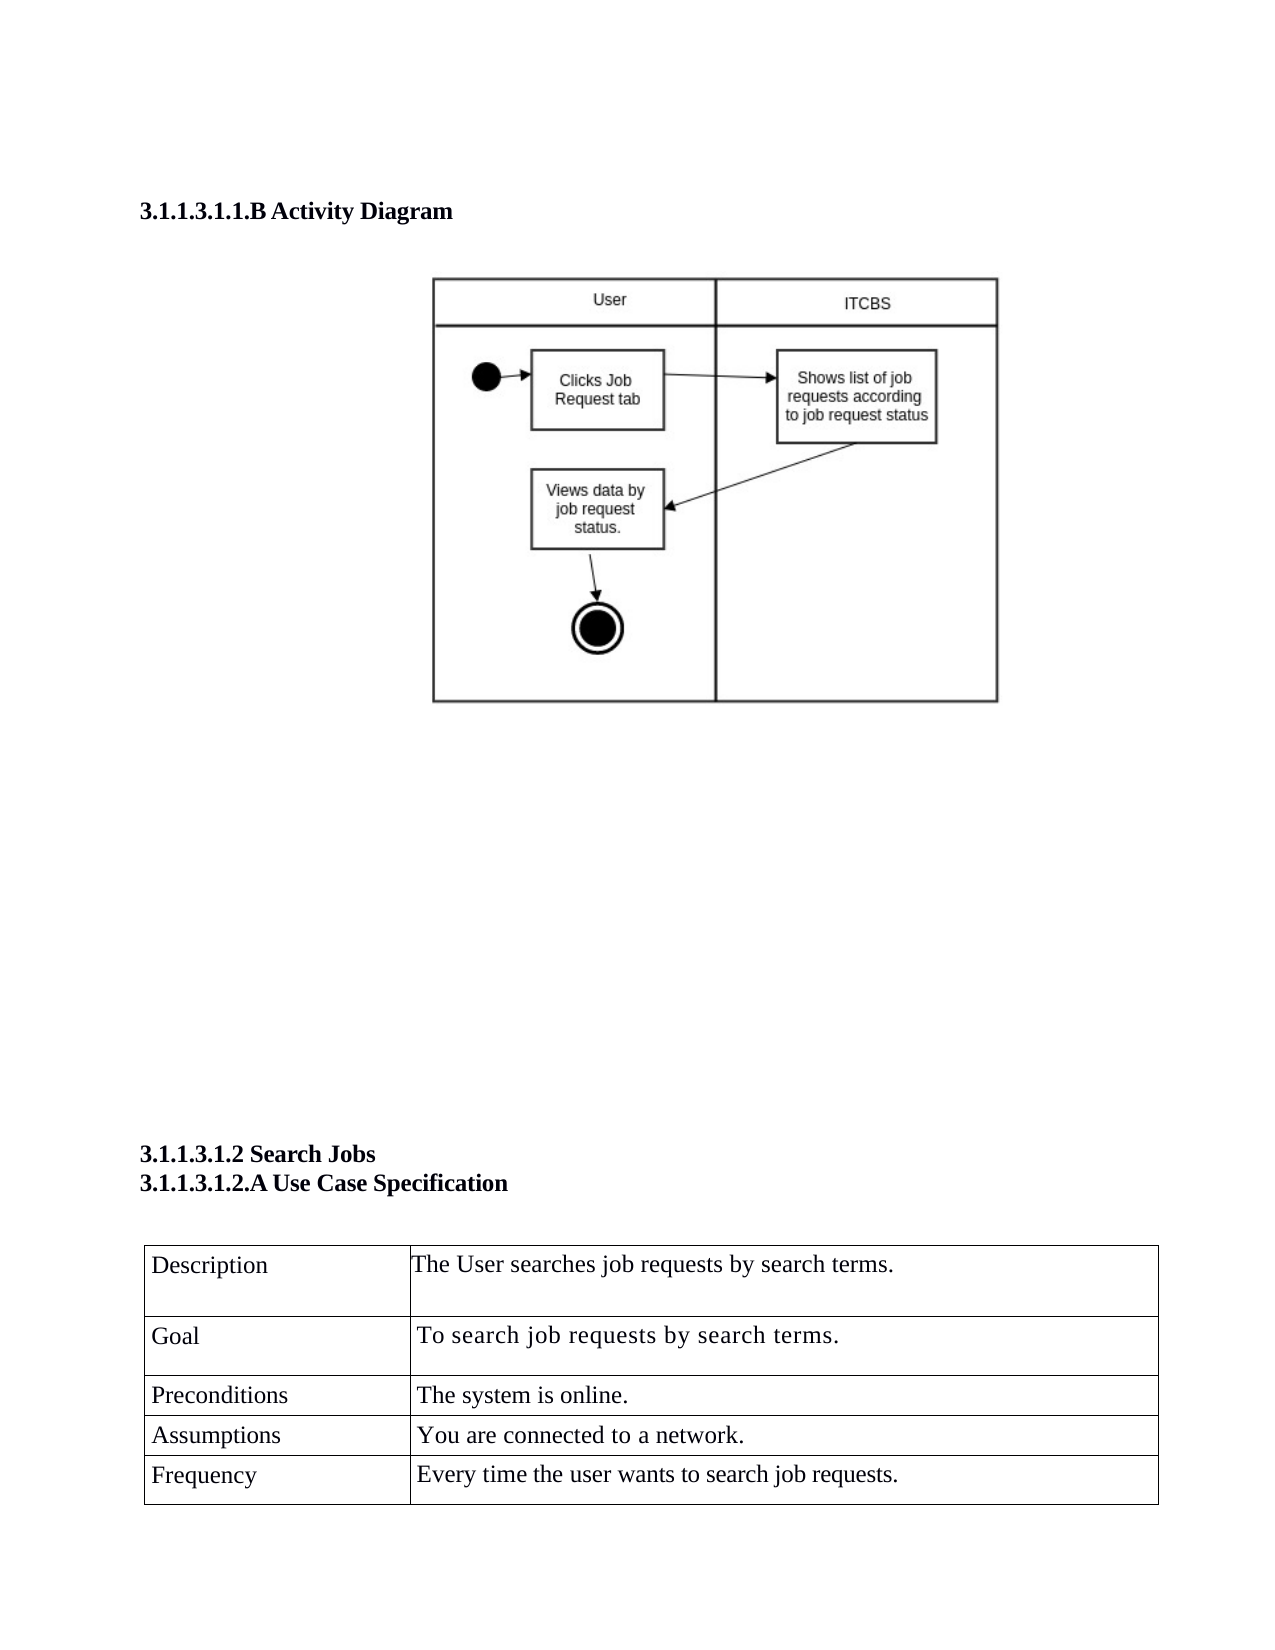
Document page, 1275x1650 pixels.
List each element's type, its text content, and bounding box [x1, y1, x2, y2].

table_cell To search job requests by search terms. [411, 1317, 1158, 1375]
table_cell Assumptions [145, 1416, 410, 1454]
table_cell Every time the user wants to search job requests. [411, 1456, 1158, 1504]
table_cell Goal [145, 1317, 410, 1375]
table_cell Frequency [145, 1456, 410, 1504]
table_cell You are connected to a network. [411, 1416, 1158, 1454]
table_cell The system is online. [411, 1376, 1158, 1415]
text 3.1.1.3.1.2 Search Jobs [139, 1139, 1096, 1168]
table_header The User searches job requests by search terms. [411, 1246, 1158, 1316]
text 3.1.1.3.1.2.A Use Case Specification [139, 1168, 1096, 1197]
picture [209, 271, 1030, 733]
table_header Description [145, 1246, 410, 1316]
table_cell Preconditions [145, 1376, 410, 1415]
text 3.1.1.3.1.1.B Activity Diagram [139, 196, 1096, 225]
